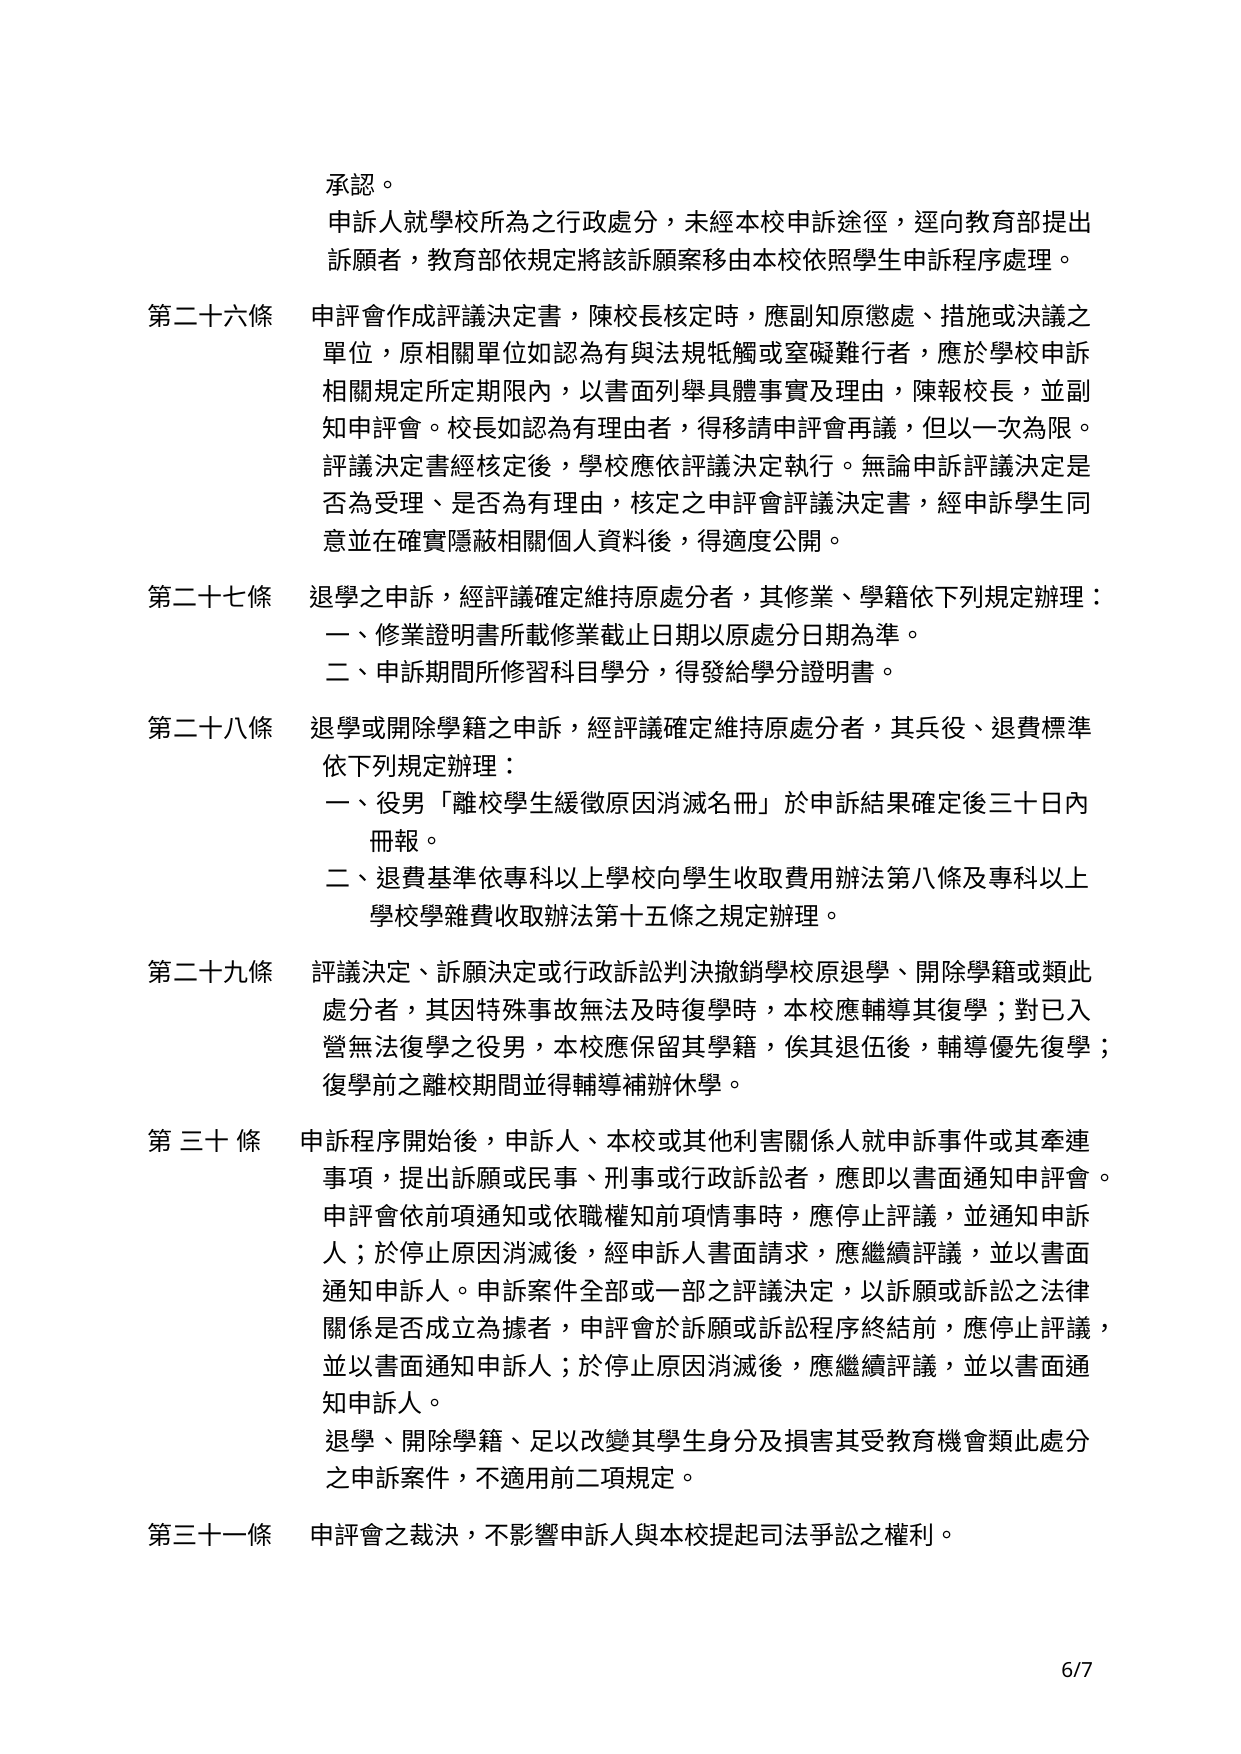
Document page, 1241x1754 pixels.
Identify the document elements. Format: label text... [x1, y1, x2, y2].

text 第二十八條 退學或開除學籍之申訴，經評議確定維持原處分者，其兵役、退費標準依下列規定辦理： [148, 708, 1092, 783]
text 第二十六條 申評會作成評議決定書，陳校長核定時，應副知原懲處、措施或決議之單位，原相關單位如認為有與法規牴觸或窒礙難行者，應於學校申訴相關規定所定期限內，以書面列舉具體事實及理由，陳報校長，並副知申評會。校長如認為有理由者，得移請申評會再議，但以一次為限。 [148, 296, 1092, 446]
text 退學、開除學籍、足以改變其學生身分及損害其受教育機會類此處分之申訴案件，不適用前二項規定。 [325, 1421, 1092, 1496]
text 二、退費基準依專科以上學校向學生收取費用辦法第八條及專科以上學校學雜費收取辦法第十五條之規定辦理。 [325, 858, 1092, 933]
text 評議決定書經核定後，學校應依評議決定執行。無論申訴評議決定是否為受理、是否為有理由，核定之申評會評議決定書，經申訴學生同意並在確實隱蔽相關個人資料後，得適度公開。 [323, 446, 1092, 558]
text 受處分學生經本校同意繼續在校肄業者，本校除不得授給畢業證書外，其他有關修課、成績、考核、獎懲均比照在校學生處理。但其最後結果仍維持原處分時，受處分學生於此期間內所修之學分與成績概不予承認。 [325, 164, 1092, 202]
text 二、申訴期間所修習科目學分，得發給學分證明書。 [325, 652, 1092, 689]
text 第三十一條 申評會之裁決，不影響申訴人與本校提起司法爭訟之權利。 [148, 1514, 1092, 1552]
text 一、修業證明書所載修業截止日期以原處分日期為準。 [325, 614, 1092, 652]
text 第 三十 條 申訴程序開始後，申訴人、本校或其他利害關係人就申訴事件或其牽連事項，提出訴願或民事、刑事或行政訴訟者，應即以書面通知申評會。申評會依前項通知或依職權知前項情事時，應停止評議，並通知申訴人；於停止原因消滅後，經申訴人書面請求，應繼續評議，並以書面通知申訴人。申訴案件全部或一部之評議決定，以訴願或訴訟之法律關係是否成立為據者，申評會於訴願或訴訟程序終結前，應停止評議，並以書面通知申訴人；於停止原因消滅後，應繼續評議，並以書面通知申訴人。 [148, 1121, 1092, 1421]
text 第二十九條 評議決定、訴願決定或行政訴訟判決撤銷學校原退學、開除學籍或類此處分者，其因特殊事故無法及時復學時，本校應輔導其復學；對已入營無法復學之役男，本校應保留其學籍，俟其退伍後，輔導優先復學；復學前之離校期間並得輔導補辦休學。 [148, 952, 1092, 1102]
text 一、役男「離校學生緩徵原因消滅名冊」於申訴結果確定後三十日內冊報。 [325, 783, 1092, 858]
text 申訴人就學校所為之行政處分，未經本校申訴途徑，逕向教育部提出訴願者，教育部依規定將該訴願案移由本校依照學生申訴程序處理。 [327, 202, 1092, 277]
text 第二十七條 退學之申訴，經評議確定維持原處分者，其修業、學籍依下列規定辦理： [148, 577, 1092, 614]
